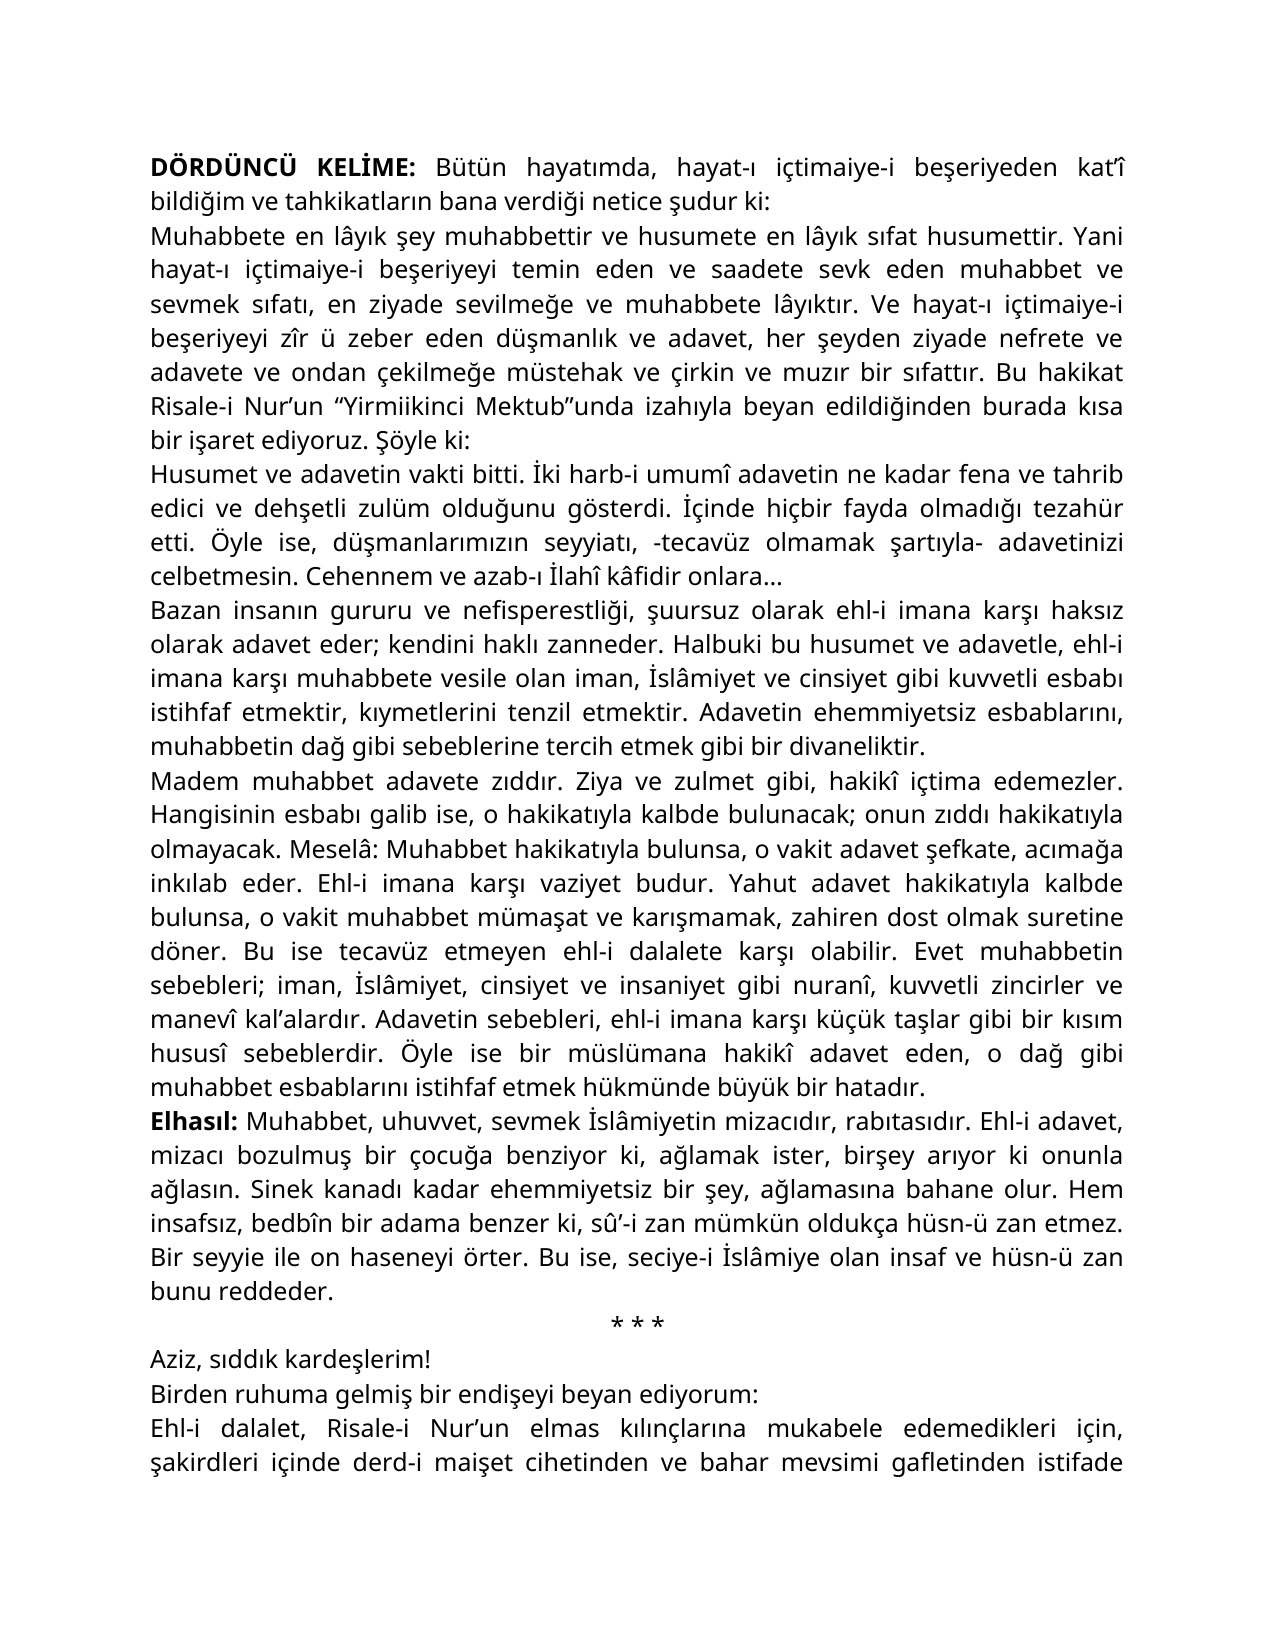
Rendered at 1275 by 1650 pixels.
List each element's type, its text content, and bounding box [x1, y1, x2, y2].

text Madem muhabbet adavete zıddır. Ziya ve zulmet gibi, hakikî içtima edemezler. Hangisinin esbabı galib ise, o hakikatıyla kalbde bulunacak; onun zıddı hakikatıyla olmayacak. Meselâ: Muhabbet hakikatıyla bulunsa, o vakit adavet şefkate, acımağa inkılab eder. Ehl-i imana karşı vaziyet budur. Yahut adavet hakikatıyla kalbde bulunsa, o vakit muhabbet mümaşat ve karışmamak, zahiren dost olmak suretine döner. Bu ise tecavüz etmeyen ehl-i dalalete karşı olabilir. Evet muhabbetin sebebleri; iman, İslâmiyet, cinsiyet ve insaniyet gibi nuranî, kuvvetli zincirler ve manevî kal’alardır. Adavetin sebebleri, ehl-i imana karşı küçük taşlar gibi bir kısım hususî sebeblerdir. Öyle ise bir müslümana hakikî adavet eden, o dağ gibi muhabbet esbablarını istihfaf etmek hükmünde büyük bir hatadır. [150, 763, 1125, 1104]
text Elhasıl: Muhabbet, uhuvvet, sevmek İslâmiyetin mizacıdır, rabıtasıdır. Ehl-i adavet, mizacı bozulmuş bir çocuğa benziyor ki, ağlamak ister, birşey arıyor ki onunla ağlasın. Sinek kanadı kadar ehemmiyetsiz bir şey, ağlamasına bahane olur. Hem insafsız, bedbîn bir adama benzer ki, sû’-i zan mümkün oldukça hüsn-ü zan etmez. Bir seyyie ile on haseneyi örter. Bu ise, seciye-i İslâmiye olan insaf ve hüsn-ü zan bunu reddeder. [150, 1104, 1125, 1308]
text Birden ruhuma gelmiş bir endişeyi beyan ediyorum: [150, 1376, 1125, 1410]
text DÖRDÜNCÜ KELİME: Bütün hayatımda, hayat-ı içtimaiye-i beşeriyeden kat’î bildiğim ve tahkikatların bana verdiği netice şudur ki: [150, 150, 1125, 218]
text Bazan insanın gururu ve nefisperestliği, şuursuz olarak ehl-i imana karşı haksız olarak adavet eder; kendini haklı zanneder. Halbuki bu husumet ve adavetle, ehl-i imana karşı muhabbete vesile olan iman, İslâmiyet ve cinsiyet gibi kuvvetli esbabı istihfaf etmektir, kıymetlerini tenzil etmektir. Adavetin ehemmiyetsiz esbablarını, muhabbetin dağ gibi sebeblerine tercih etmek gibi bir divaneliktir. [150, 593, 1125, 763]
text Aziz, sıddık kardeşlerim! [150, 1342, 1125, 1376]
text Husumet ve adavetin vakti bitti. İki harb-i umumî adavetin ne kadar fena ve tahrib edici ve dehşetli zulüm olduğunu gösterdi. İçinde hiçbir fayda olmadığı tezahür etti. Öyle ise, düşmanlarımızın seyyiatı, -tecavüz olmamak şartıyla- adavetinizi celbetmesin. Cehennem ve azab-ı İlahî kâfidir onlara… [150, 457, 1125, 593]
text Ehl-i dalalet, Risale-i Nur’un elmas kılınçlarına mukabele edemedikleri için, şakirdleri içinde derd-i maişet cihetinden ve bahar mevsimi gafletinden istifade [150, 1410, 1125, 1478]
text * * * [150, 1308, 1125, 1342]
text Muhabbete en lâyık şey muhabbettir ve husumete en lâyık sıfat husumettir. Yani hayat-ı içtimaiye-i beşeriyeyi temin eden ve saadete sevk eden muhabbet ve sevmek sıfatı, en ziyade sevilmeğe ve muhabbete lâyıktır. Ve hayat-ı içtimaiye-i beşeriyeyi zîr ü zeber eden düşmanlık ve adavet, her şeyden ziyade nefrete ve adavete ve ondan çekilmeğe müstehak ve çirkin ve muzır bir sıfattır. Bu hakikat Risale-i Nur’un “Yirmiikinci Mektub”unda izahıyla beyan edildiğinden burada kısa bir işaret ediyoruz. Şöyle ki: [150, 218, 1125, 457]
